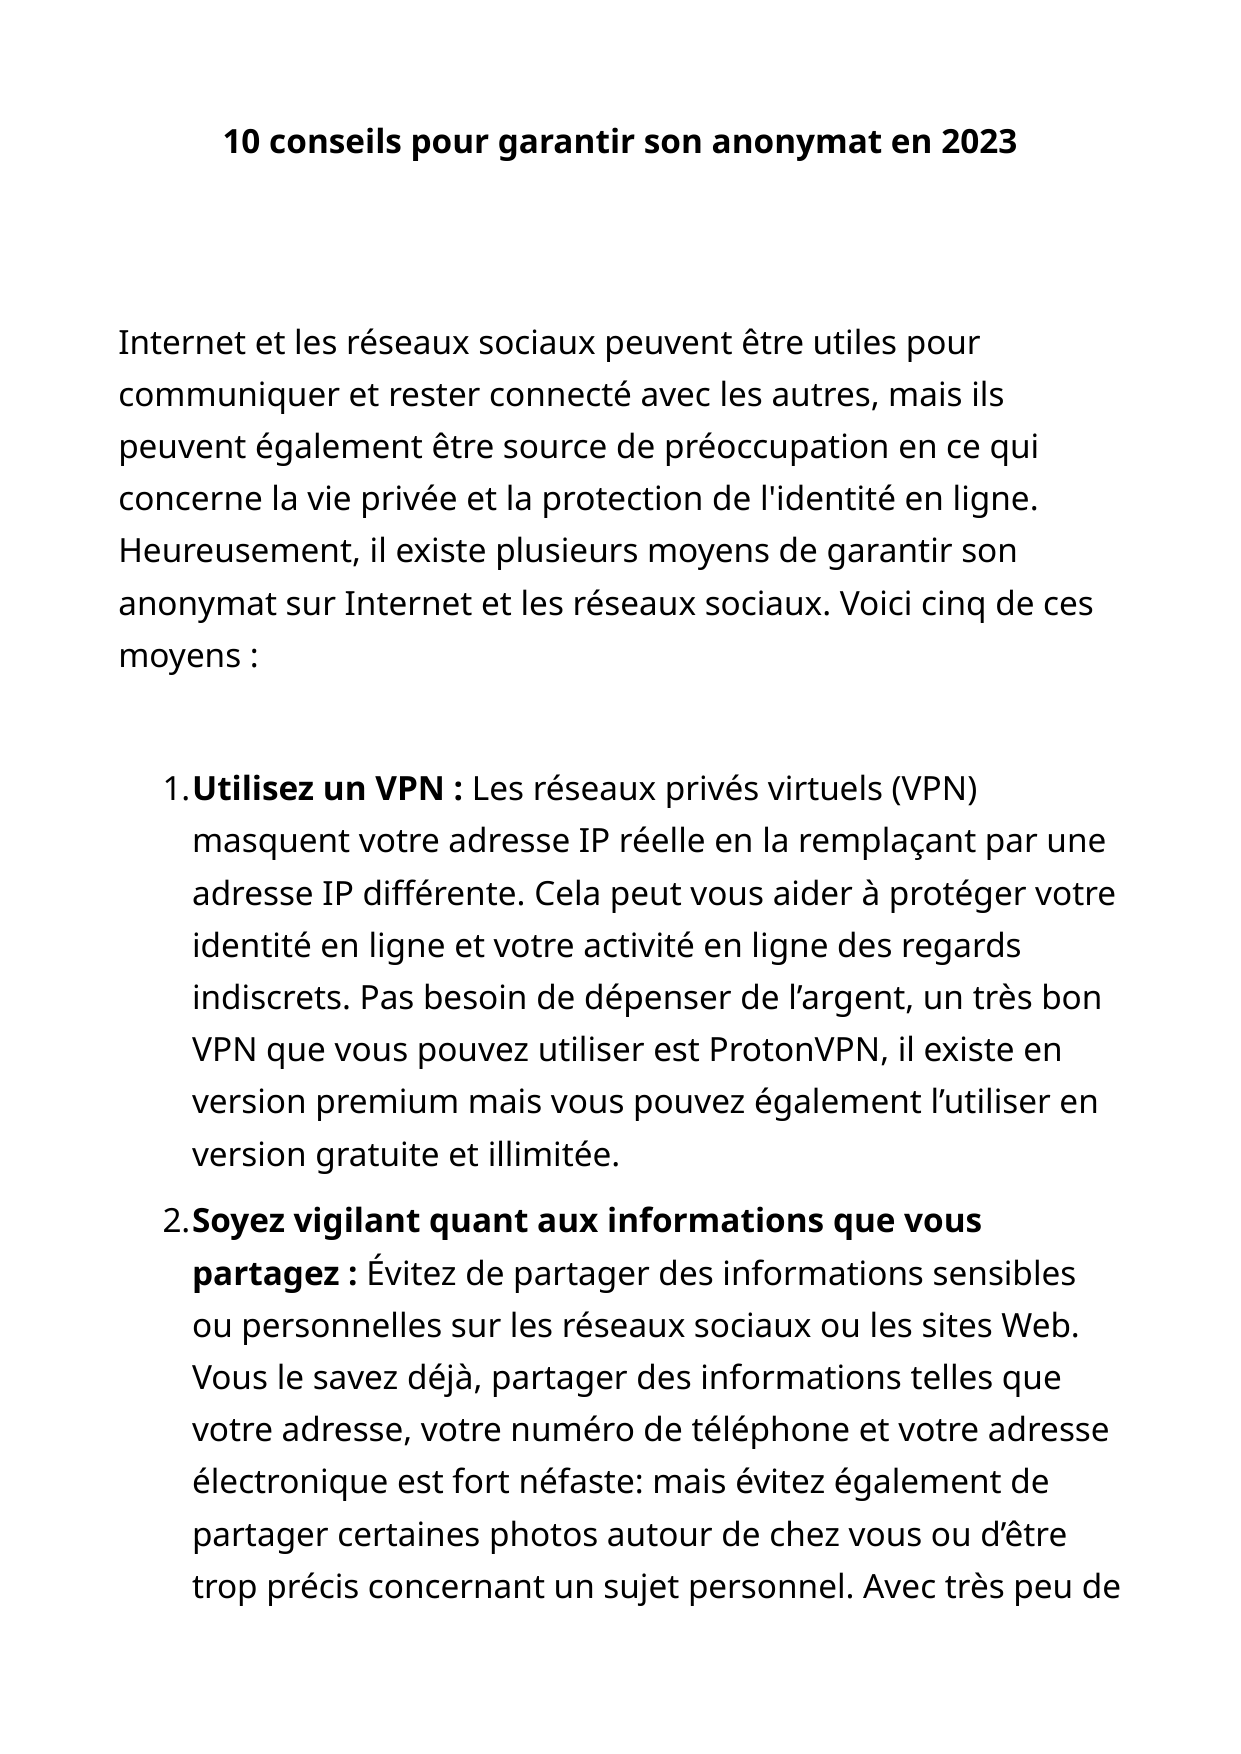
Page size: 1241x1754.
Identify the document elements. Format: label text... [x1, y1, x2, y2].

list Soyez vigilant quant aux informations que vous partagez : Évitez de partager des informations sensibles ou personnelles sur les réseaux sociaux ou les sites Web. Vous le savez déjà, partager des informations telles que votre adresse, votre numéro de téléphone et votre adresse électronique est fort néfaste: mais évitez également de partager certaines photos autour de chez vous ou d’être trop précis concernant un sujet personnel. Avec très peu de [162, 1197, 1122, 1608]
text Internet et les réseaux sociaux peuvent être utiles pour communiquer et rester connecté avec les autres, mais ils peuvent également être source de préoccupation en ce qui concerne la vie privée et la protection de l'identité en ligne. Heureusement, il existe plusieurs moyens de garantir son anonymat sur Internet et les réseaux sociaux. Voici cinq de ces moyens : [118, 318, 1122, 677]
list Utilisez un VPN : Les réseaux privés virtuels (VPN) masquent votre adresse IP réelle en la remplaçant par une adresse IP différente. Cela peut vous aider à protéger votre identité en ligne et votre activité en ligne des regards indiscrets. Pas besoin de dépenser de l’argent, un très bon VPN que vous pouvez utiliser est ProtonVPN, il existe en version premium mais vous pouvez également l’utiliser en version gratuite et illimitée. [162, 765, 1122, 1176]
text 10 conseils pour garantir son anonymat en 2023 [118, 118, 1122, 163]
